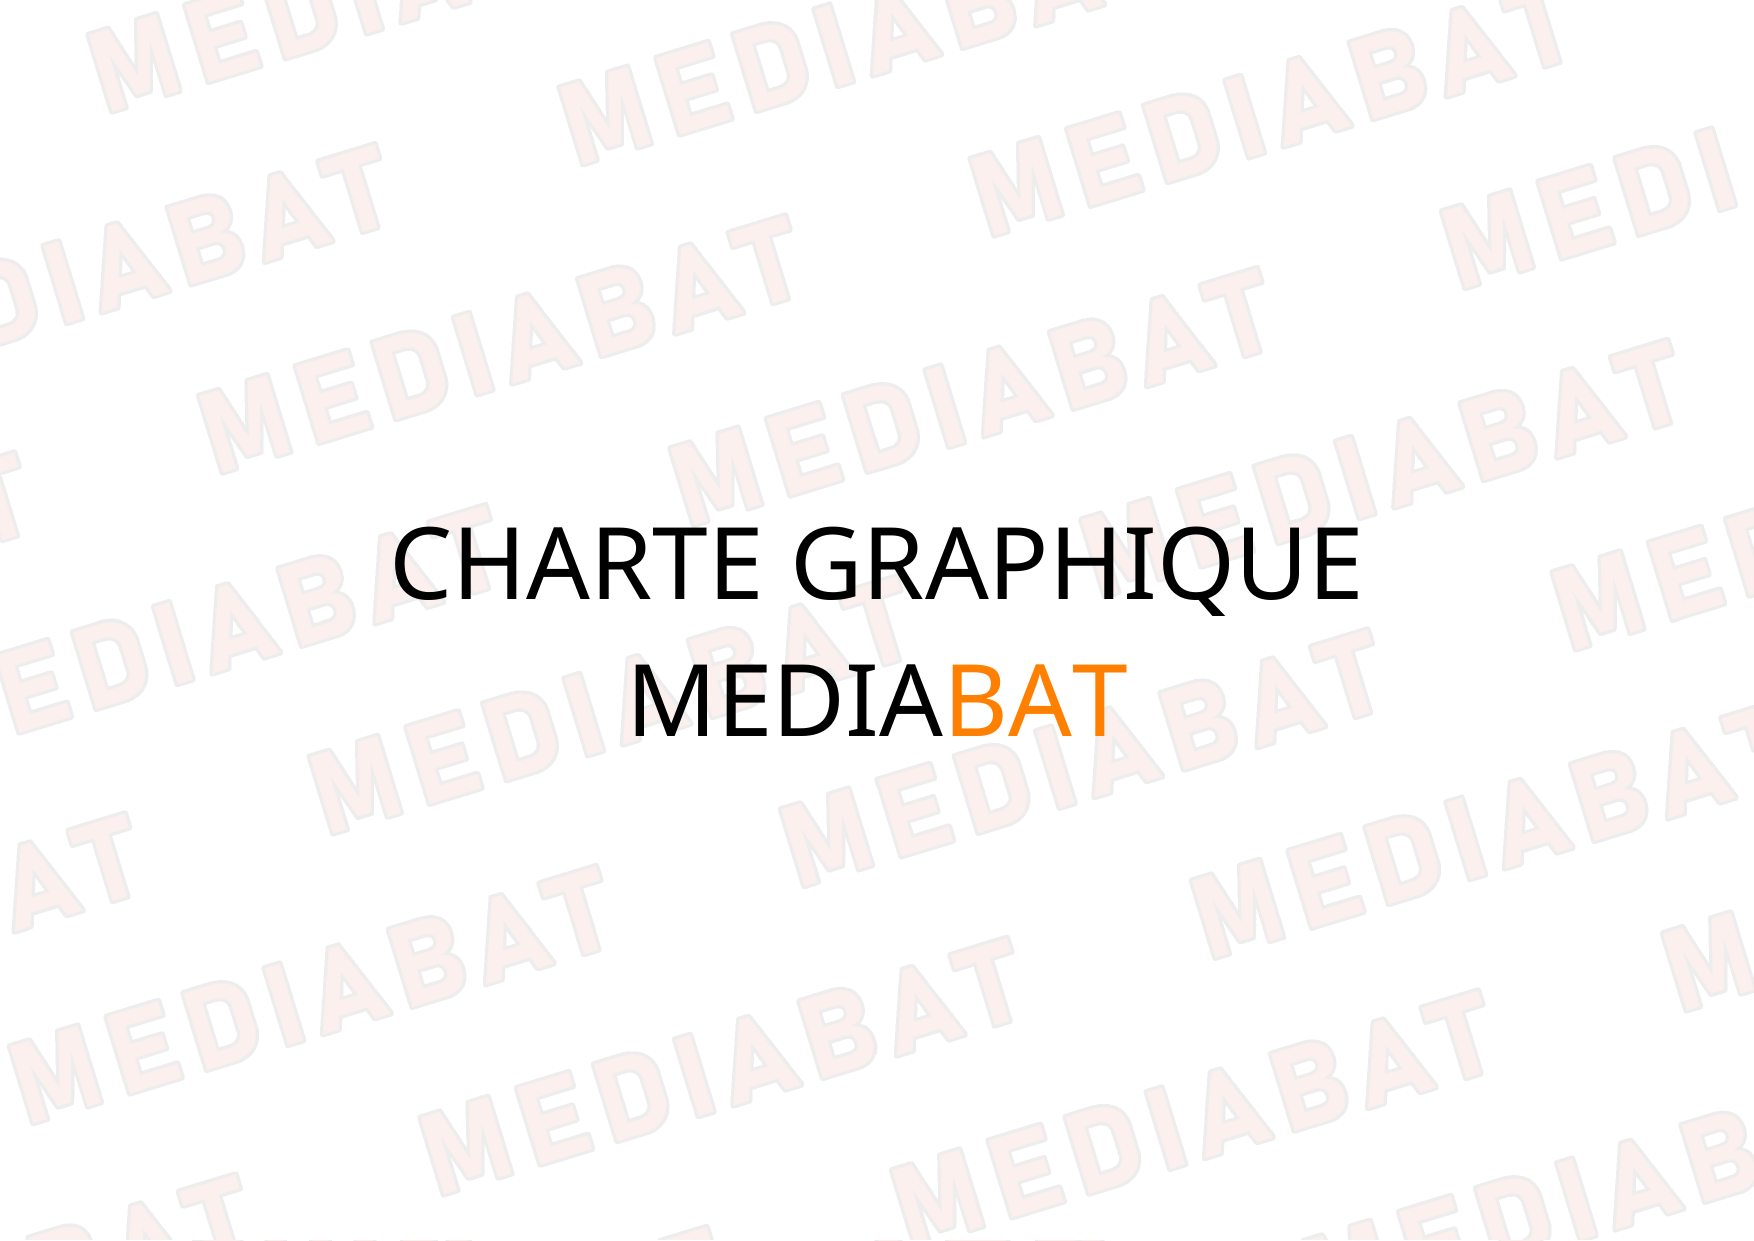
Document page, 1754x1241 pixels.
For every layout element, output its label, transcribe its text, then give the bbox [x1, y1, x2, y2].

picture [0, 0, 1754, 1241]
text CHARTE GRAPHIQUE [118, 493, 1636, 629]
text MEDIABAT [118, 629, 1636, 765]
